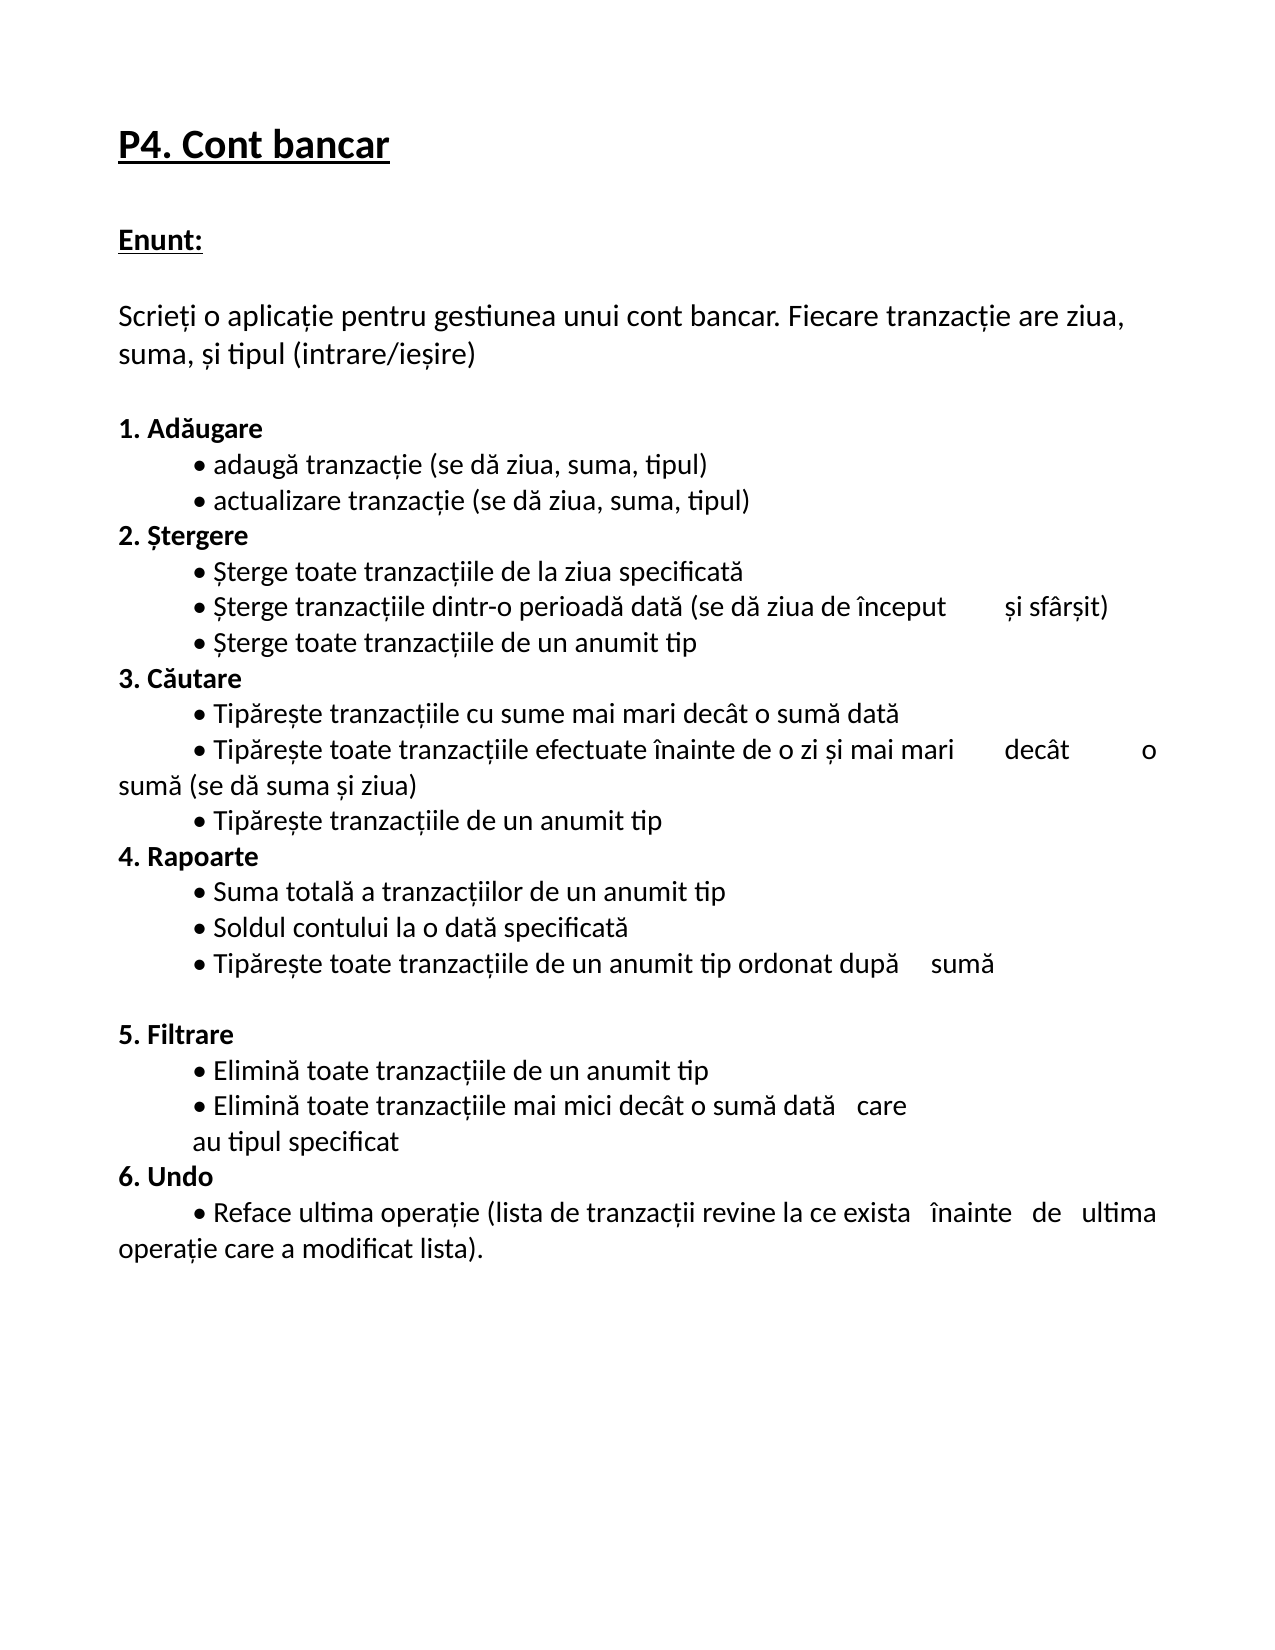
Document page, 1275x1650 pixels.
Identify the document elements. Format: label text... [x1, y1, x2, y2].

text • Tipărește toate tranzacțiile de un anumit tip ordonat după sumă [118, 945, 1157, 980]
text • Suma totală a tranzacțiilor de un anumit tip [118, 873, 1157, 909]
text • Tipărește tranzacțiile cu sume mai mari decât o sumă dată [118, 695, 1157, 731]
text • Șterge toate tranzacțiile de un anumit tip [118, 624, 1157, 660]
text 2. Ștergere [118, 517, 1157, 553]
text • Reface ultima operație (lista de tranzacții revine la ce exista înainte de ultima operație care a modificat lista). [118, 1194, 1157, 1265]
text • Tipărește tranzacțiile de un anumit tip [118, 802, 1157, 838]
text • Elimină toate tranzacțiile de un anumit tip [118, 1052, 1157, 1087]
text 6. Undo [118, 1158, 1157, 1194]
text 5. Filtrare [118, 1016, 1157, 1052]
text • Tipărește toate tranzacțiile efectuate înainte de o zi și mai mari decât o sumă (se dă suma și ziua) [118, 731, 1157, 802]
text • Șterge tranzacțiile dintr-o perioadă dată (se dă ziua de început și sfârșit) [118, 588, 1157, 624]
text P4. Cont bancar [118, 118, 1157, 169]
text Enunt: [118, 220, 1157, 258]
text 3. Căutare [118, 660, 1157, 695]
text 4. Rapoarte [118, 838, 1157, 873]
text • adaugă tranzacție (se dă ziua, suma, tipul) [118, 446, 1157, 482]
text au tipul specificat [118, 1123, 1157, 1158]
text • Șterge toate tranzacțiile de la ziua specificată [118, 553, 1157, 588]
text Scrieți o aplicație pentru gestiunea unui cont bancar. Fiecare tranzacție are ziua, suma, și tipul (intrare/ieșire) [118, 296, 1157, 372]
text • actualizare tranzacție (se dă ziua, suma, tipul) [118, 482, 1157, 517]
text 1. Adăugare [118, 410, 1157, 446]
text • Elimină toate tranzacțiile mai mici decât o sumă dată care [118, 1087, 1157, 1123]
text • Soldul contului la o dată specificată [118, 909, 1157, 945]
